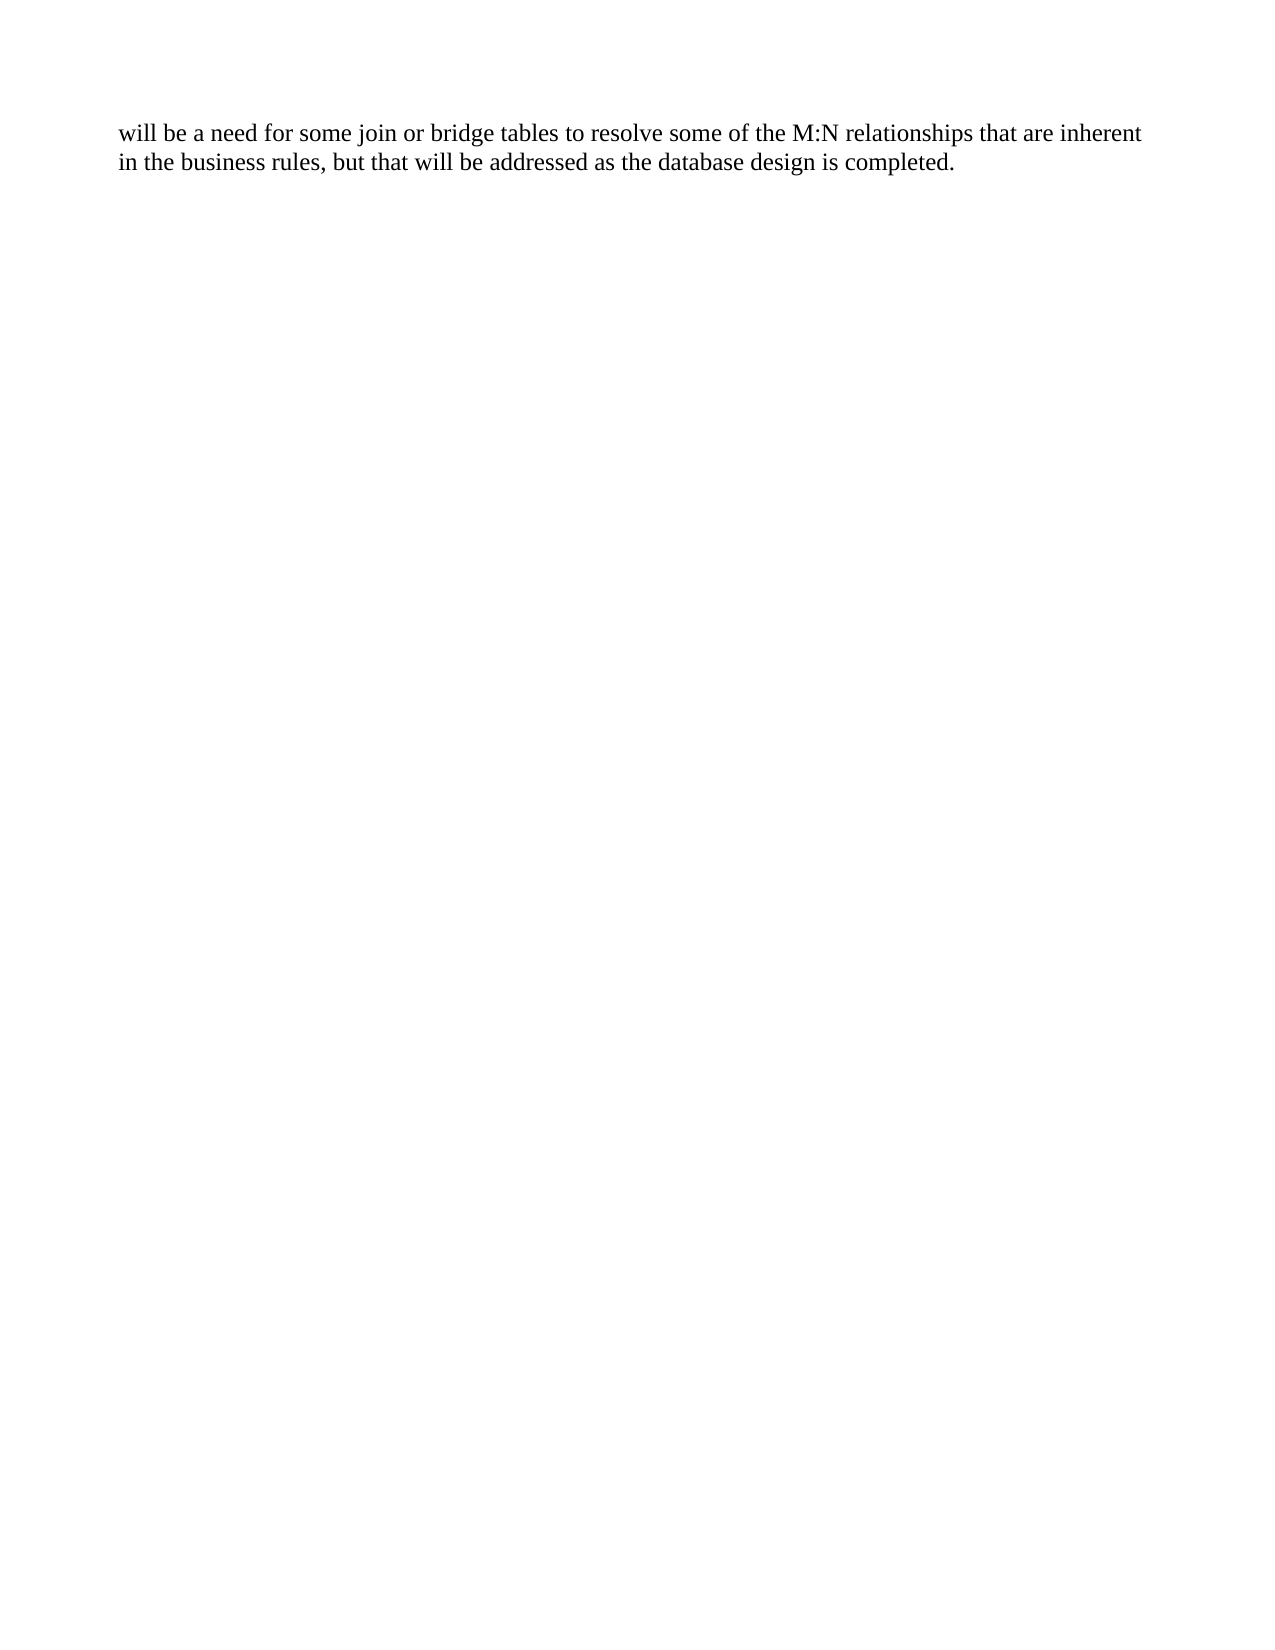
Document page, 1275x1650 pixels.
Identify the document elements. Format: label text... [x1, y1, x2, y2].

text will be a need for some join or bridge tables to resolve some of the M:N relationships that are inherent in the business rules, but that will be addressed as the database design is completed. [118, 118, 1157, 176]
